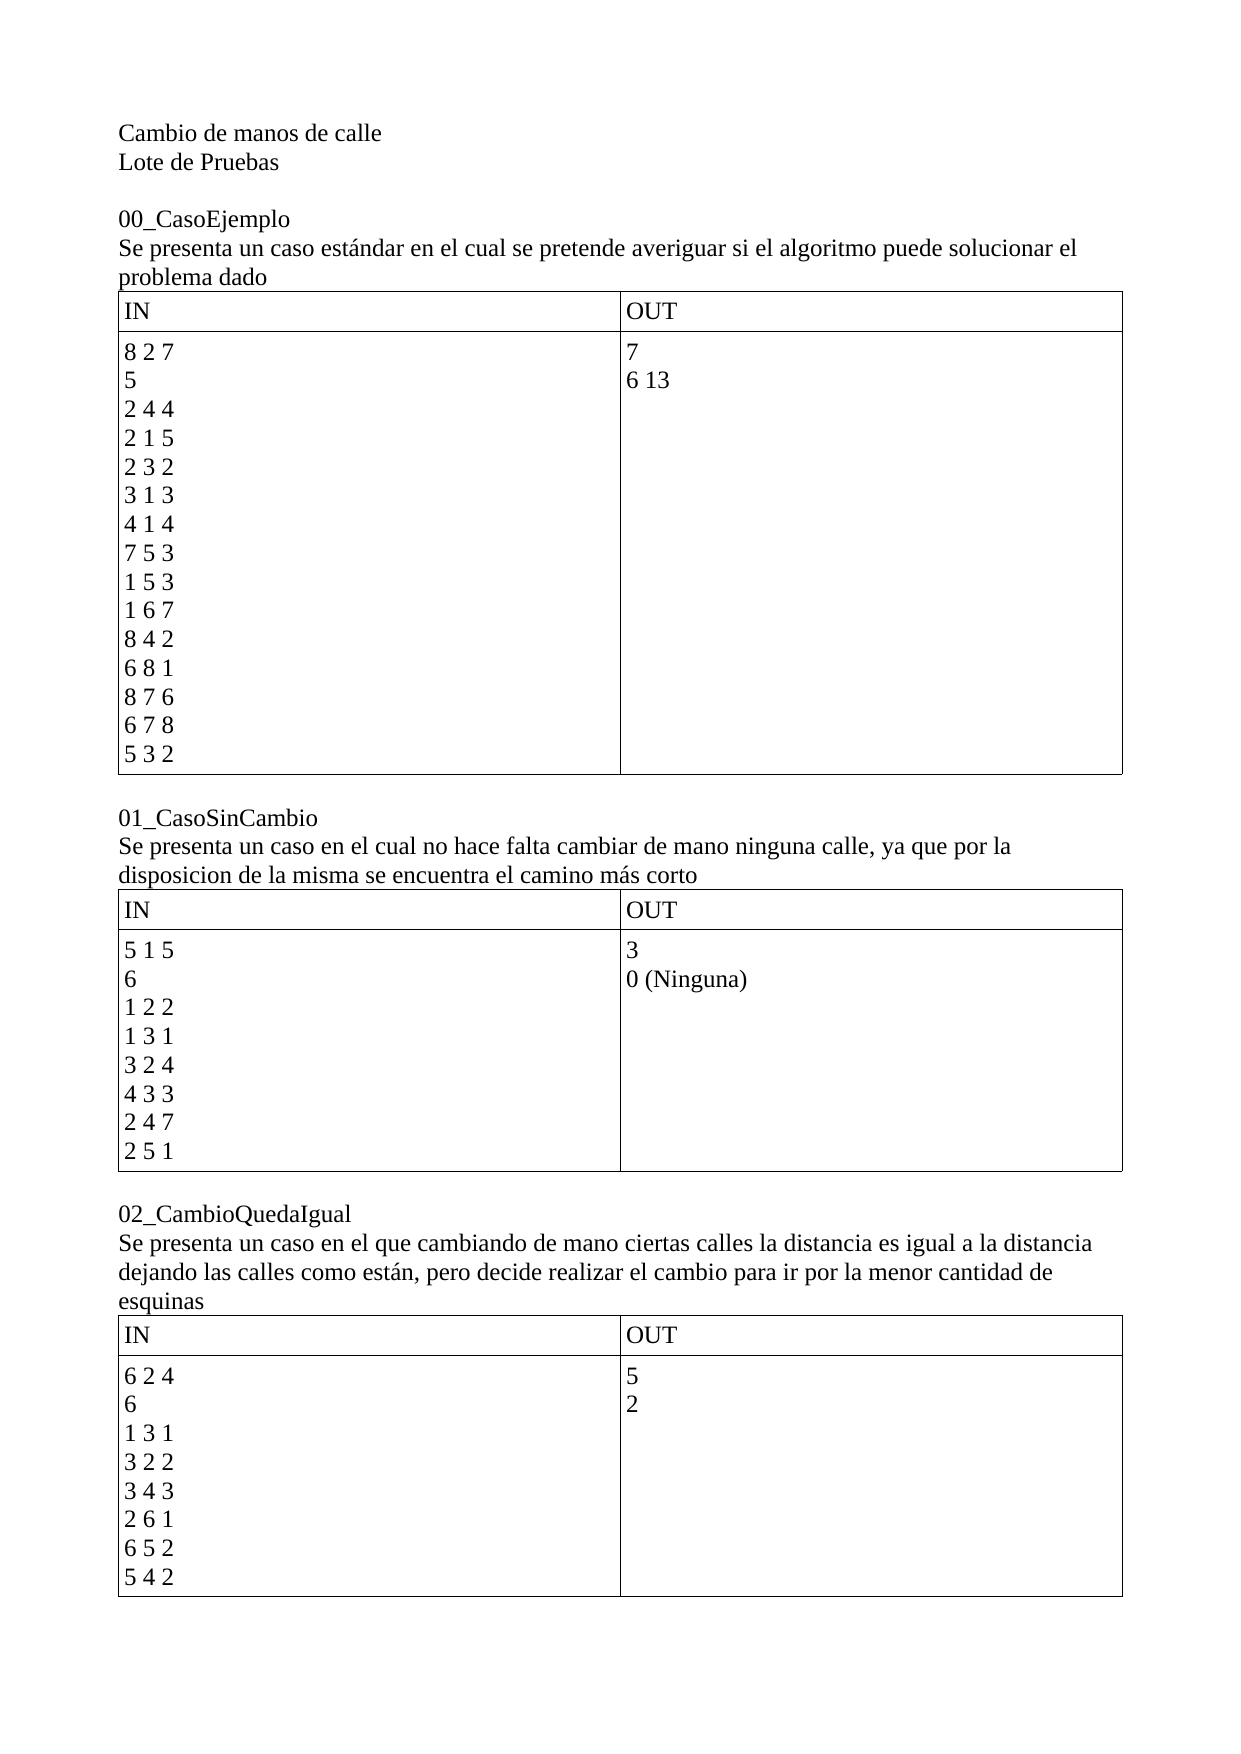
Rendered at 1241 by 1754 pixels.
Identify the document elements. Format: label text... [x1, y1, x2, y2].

table_cell 3 0 (Ninguna) [621, 930, 1122, 1171]
text Se presenta un caso en el cual no hace falta cambiar de mano ninguna calle, ya que por la disposicion de la misma se encuentra el camino más corto [118, 831, 1122, 889]
table_cell 6 2 4 6 1 3 1 3 2 2 3 4 3 2 6 1 6 5 2 5 4 2 [119, 1356, 620, 1596]
table_header IN [119, 1316, 620, 1355]
text 02_CambioQuedaIgual [118, 1199, 1122, 1228]
table_header OUT [621, 292, 1122, 331]
table_cell 5 1 5 6 1 2 2 1 3 1 3 2 4 4 3 3 2 4 7 2 5 1 [119, 930, 620, 1171]
text Lote de Pruebas [118, 147, 1122, 176]
text Se presenta un caso estándar en el cual se pretende averiguar si el algoritmo puede solucionar el problema dado [118, 233, 1122, 291]
table_cell 7 6 13 [621, 332, 1122, 774]
text Se presenta un caso en el que cambiando de mano ciertas calles la distancia es igual a la distancia dejando las calles como están, pero decide realizar el cambio para ir por la menor cantidad de esquinas [118, 1228, 1122, 1314]
text 00_CasoEjemplo [118, 204, 1122, 233]
table_cell 8 2 7 5 2 4 4 2 1 5 2 3 2 3 1 3 4 1 4 7 5 3 1 5 3 1 6 7 8 4 2 6 8 1 8 7 6 6 7 8 5 3 2 [119, 332, 620, 774]
table_cell 5 2 [621, 1356, 1122, 1596]
table_header IN [119, 292, 620, 331]
table_header OUT [621, 1316, 1122, 1355]
table_header IN [119, 890, 620, 929]
table_header OUT [621, 890, 1122, 929]
text Cambio de manos de calle [118, 118, 1122, 147]
text 01_CasoSinCambio [118, 803, 1122, 831]
